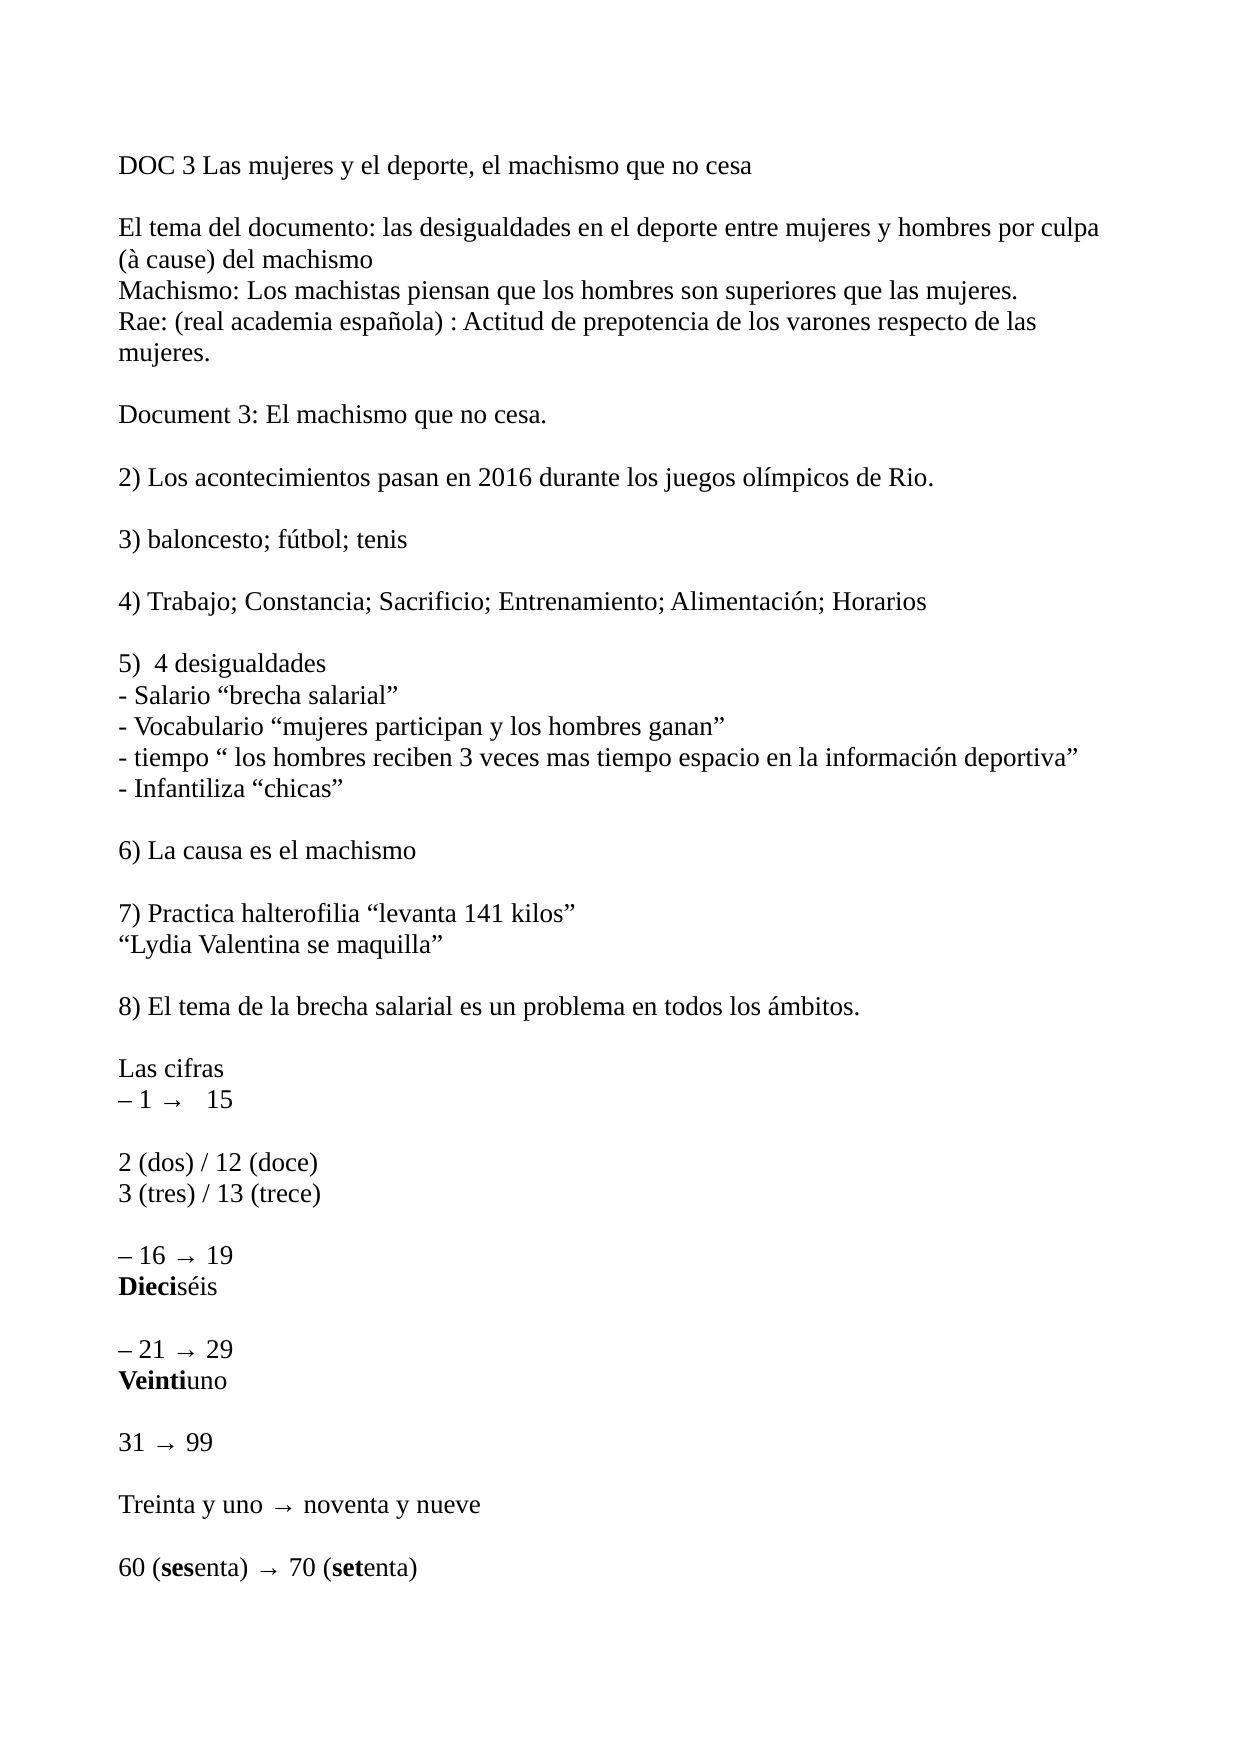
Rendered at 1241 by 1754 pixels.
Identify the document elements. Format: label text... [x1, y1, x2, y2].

text Veintiuno [118, 1364, 1122, 1395]
text - Vocabulario “mujeres participan y los hombres ganan” [118, 710, 1122, 741]
text “Lydia Valentina se maquilla” [118, 928, 1122, 959]
text – 21 → 29 [118, 1333, 1122, 1364]
text Dieciséis [118, 1271, 1122, 1302]
text 3) baloncesto; fútbol; tenis [118, 523, 1122, 554]
text 7) Practica halterofilia “levanta 141 kilos” [118, 897, 1122, 928]
text 8) El tema de la brecha salarial es un problema en todos los ámbitos. [118, 990, 1122, 1021]
text El tema del documento: las desigualdades en el deporte entre mujeres y hombres por culpa (à cause) del machismo [118, 212, 1122, 274]
text – 1 → 15 [118, 1084, 1122, 1115]
text 2 (dos) / 12 (doce) [118, 1146, 1122, 1177]
text 31 → 99 [118, 1426, 1122, 1457]
text – 16 → 19 [118, 1239, 1122, 1271]
text 60 (sesenta) → 70 (setenta) [118, 1551, 1122, 1582]
text - Infantiliza “chicas” [118, 772, 1122, 803]
text Machismo: Los machistas piensan que los hombres son superiores que las mujeres. [118, 274, 1122, 305]
text 3 (tres) / 13 (trece) [118, 1177, 1122, 1208]
text Document 3: El machismo que no cesa. [118, 398, 1122, 429]
text Treinta y uno → noventa y nueve [118, 1488, 1122, 1520]
text Rae: (real academia española) : Actitud de prepotencia de los varones respecto de las mujeres. [118, 305, 1122, 367]
text 4) Trabajo; Constancia; Sacrificio; Entrenamiento; Alimentación; Horarios [118, 585, 1122, 616]
text 5) 4 desigualdades [118, 648, 1122, 679]
text - Salario “brecha salarial” [118, 679, 1122, 710]
text DOC 3 Las mujeres y el deporte, el machismo que no cesa [118, 149, 1122, 180]
text 2) Los acontecimientos pasan en 2016 durante los juegos olímpicos de Rio. [118, 461, 1122, 492]
text - tiempo “ los hombres reciben 3 veces mas tiempo espacio en la información deportiva” [118, 741, 1122, 772]
text 6) La causa es el machismo [118, 834, 1122, 866]
text Las cifras [118, 1052, 1122, 1084]
